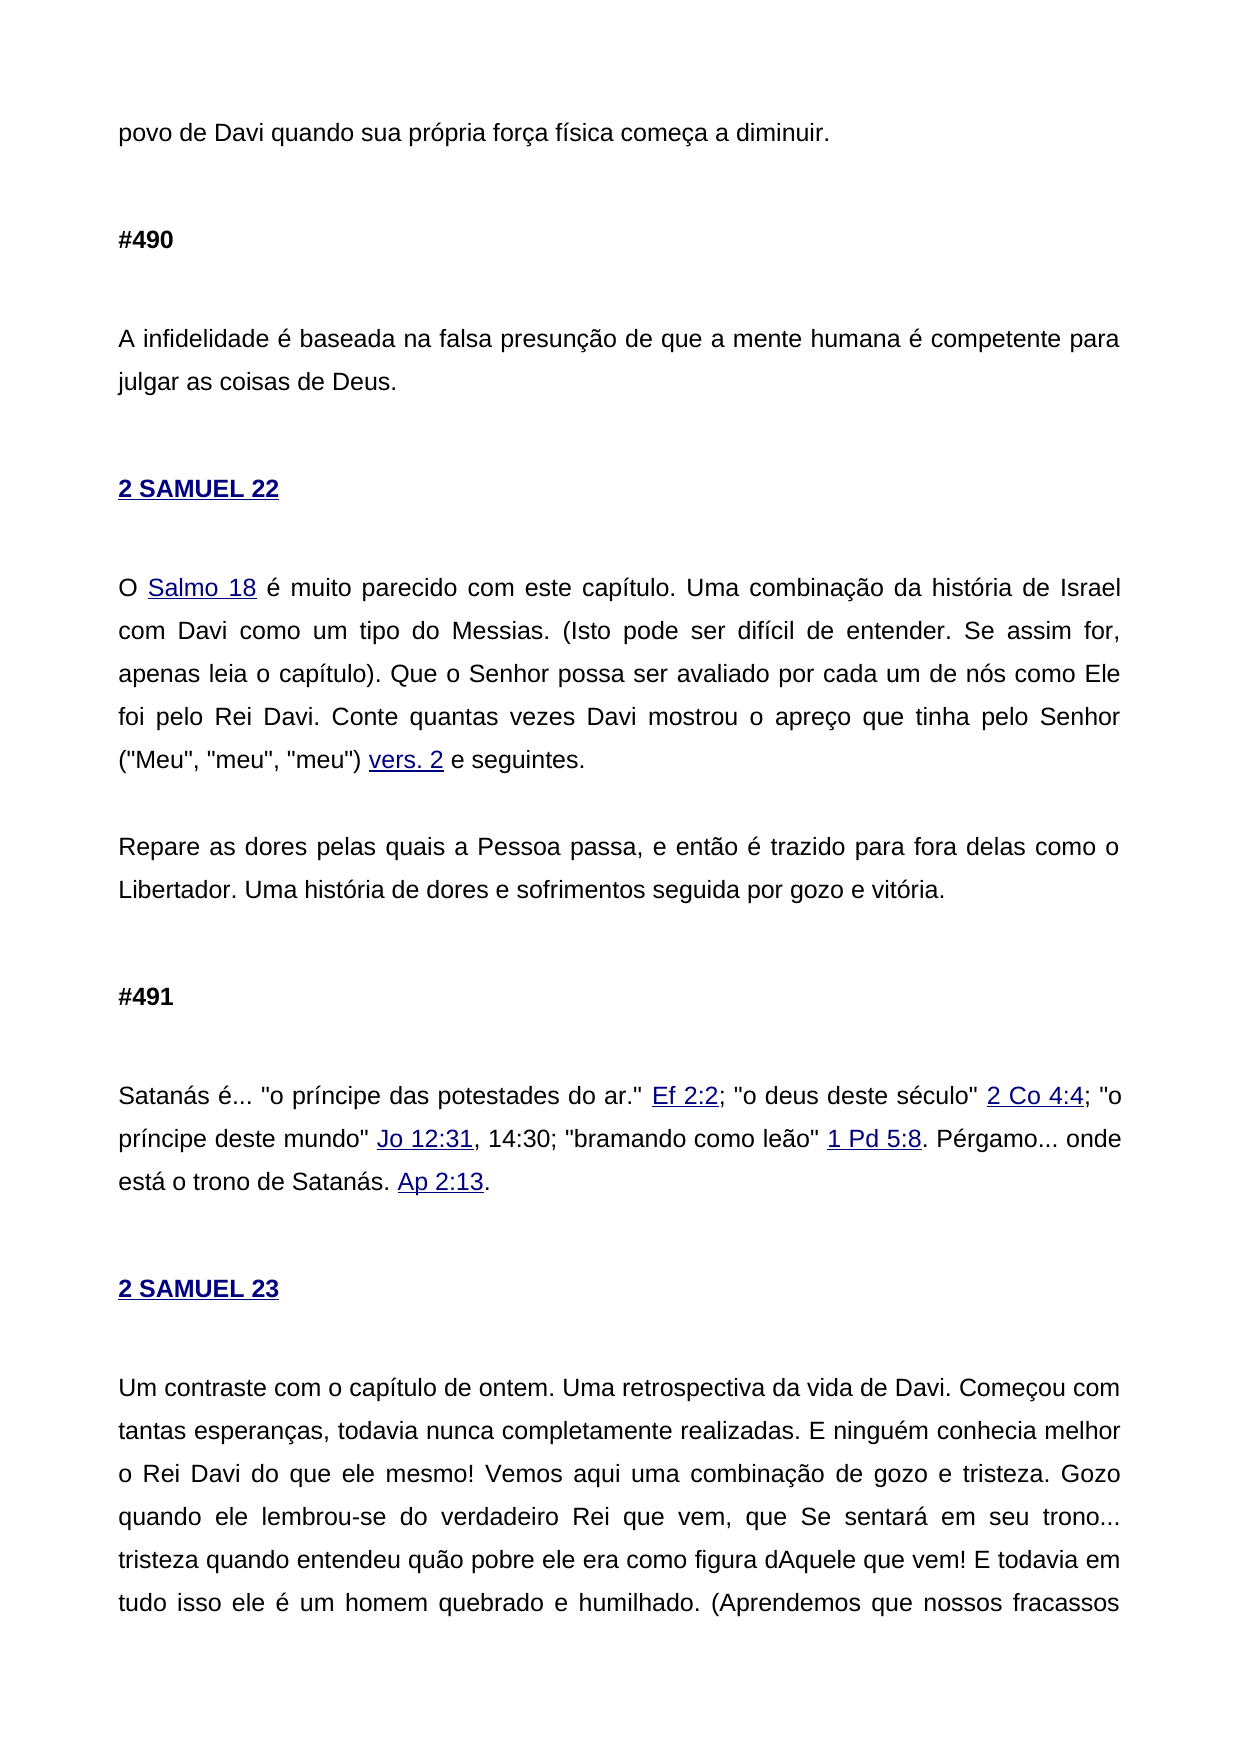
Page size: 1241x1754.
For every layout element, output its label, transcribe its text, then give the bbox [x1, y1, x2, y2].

subtitle #490 [118, 225, 1122, 254]
text Um contraste com o capítulo de ontem. Uma retrospectiva da vida de Davi. Começou com tantas esperanças, todavia nunca completamente realizadas. E ninguém conhecia melhor o Rei Davi do que ele mesmo! Vemos aqui uma combinação de gozo e tristeza. Gozo quando ele lembrou-se do verdadeiro Rei que vem, que Se sentará em seu trono... tristeza quando entendeu quão pobre ele era como figura dAquele que vem! E todavia em tudo isso ele é um homem quebrado e humilhado. (Aprendemos que nossos fracassos [118, 1373, 1122, 1617]
text Satanás é... "o príncipe das potestades do ar." Ef 2:2; "o deus deste século" 2 Co 4:4; "o príncipe deste mundo" Jo 12:31, 14:30; "bramando como leão" 1 Pd 5:8. Pérgamo... onde está o trono de Satanás. Ap 2:13. [118, 1081, 1122, 1196]
text A infidelidade é baseada na falsa presunção de que a mente humana é competente para julgar as coisas de Deus. [118, 324, 1122, 396]
text povo de Davi quando sua própria força física começa a diminuir. [118, 118, 1122, 147]
subtitle 2 SAMUEL 22 [118, 474, 1122, 503]
subtitle 2 SAMUEL 23 [118, 1274, 1122, 1303]
subtitle #491 [118, 982, 1122, 1011]
text Repare as dores pelas quais a Pessoa passa, e então é trazido para fora delas como o Libertador. Uma história de dores e sofrimentos seguida por gozo e vitória. [118, 832, 1122, 903]
text O Salmo 18 é muito parecido com este capítulo. Uma combinação da história de Israel com Davi como um tipo do Messias. (Isto pode ser difícil de entender. Se assim for, apenas leia o capítulo). Que o Senhor possa ser avaliado por cada um de nós como Ele foi pelo Rei Davi. Conte quantas vezes Davi mostrou o apreço que tinha pelo Senhor ("Meu", "meu", "meu") vers. 2 e seguintes. [118, 573, 1122, 774]
